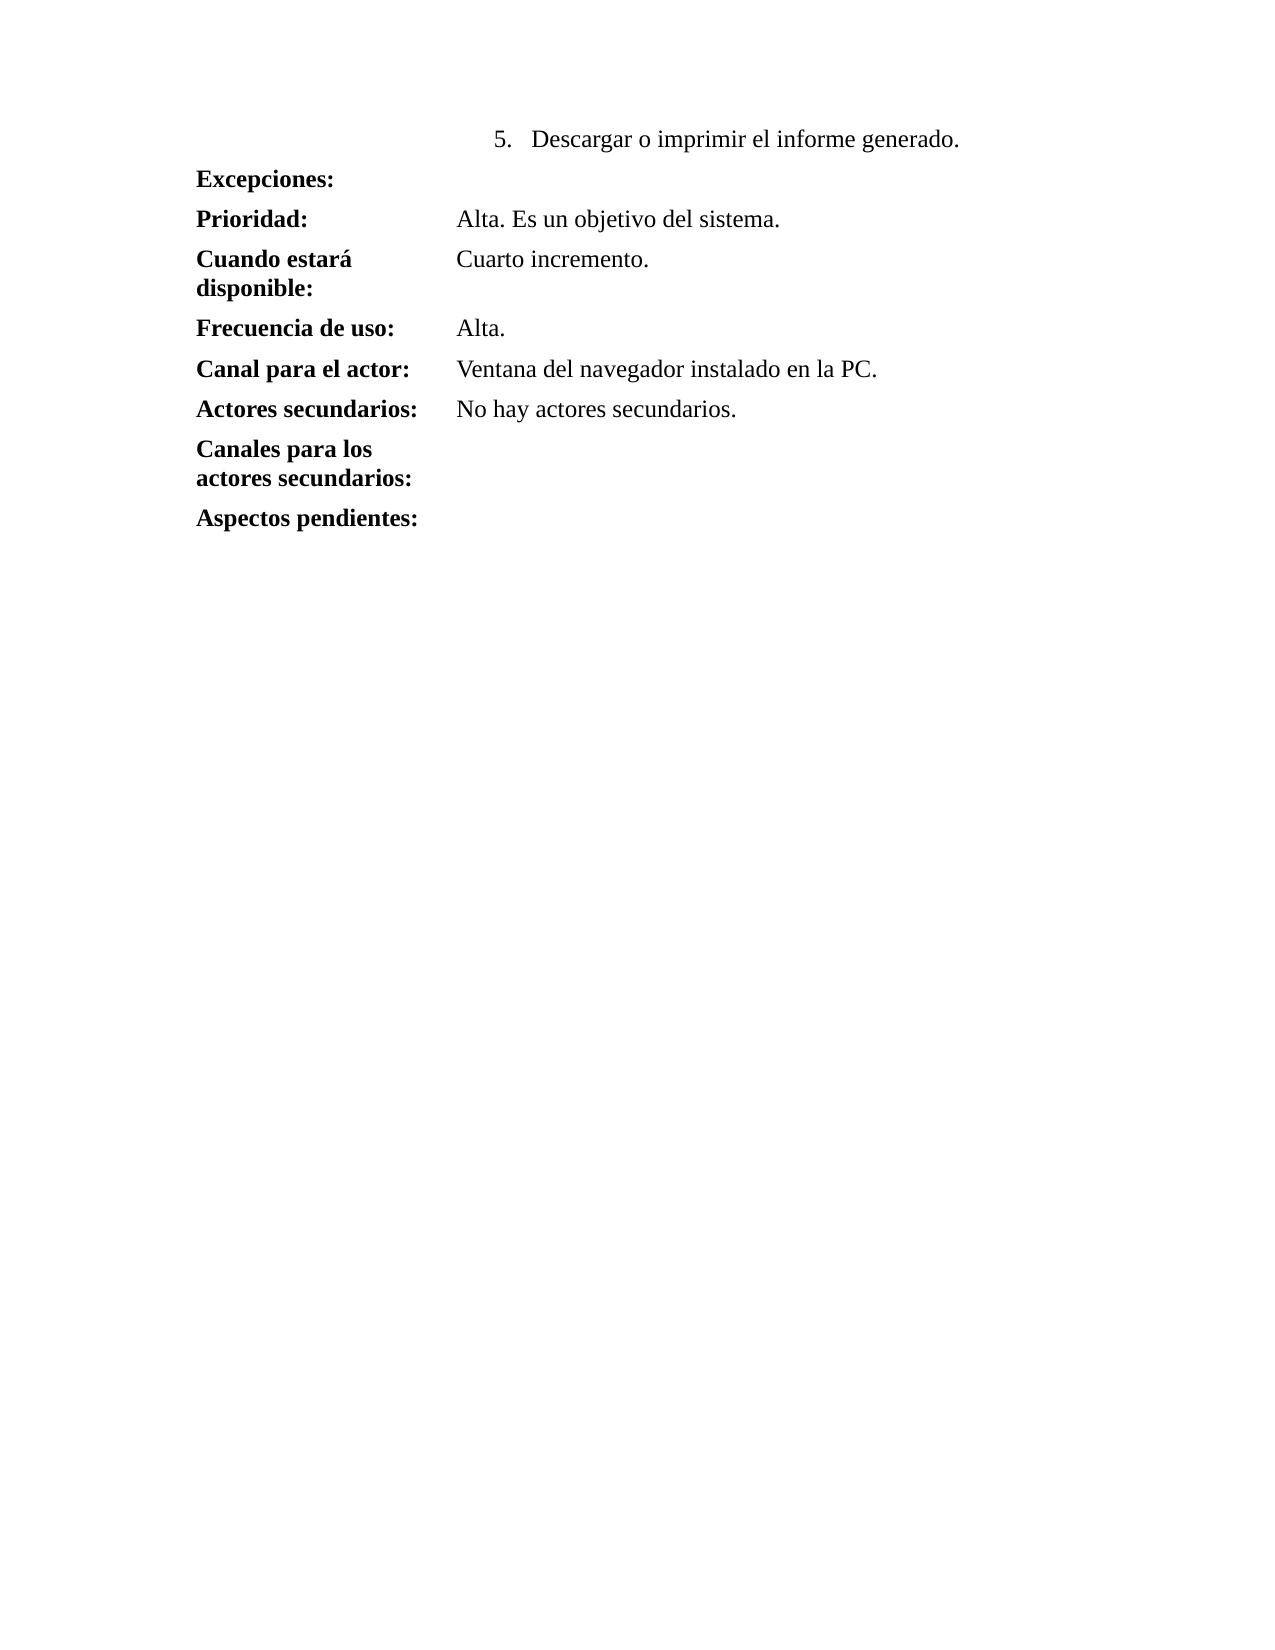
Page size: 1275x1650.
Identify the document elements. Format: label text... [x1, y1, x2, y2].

table_cell [451, 497, 1093, 537]
table_cell No hay actores secundarios. [451, 388, 1093, 428]
table_cell El usuario ingresa al sistema. Ingresa a la vista principal de asociados. Ingresa a la ficha del asociado. Selecciona la opción “Informe de pagos realizados”. Descargar o imprimir el informe generado. [451, 118, 1093, 158]
table_cell [451, 428, 1093, 497]
table_cell Alta. Es un objetivo del sistema. [451, 199, 1093, 239]
table_cell Frecuencia de uso: [190, 308, 451, 348]
table_cell Ventana del navegador instalado en la PC. [451, 348, 1093, 388]
table_cell [451, 158, 1093, 198]
table_cell Cuando estará disponible: [190, 239, 451, 308]
table_cell Excepciones: [190, 158, 451, 198]
table_cell Canales para los actores secundarios: [190, 428, 451, 497]
table_cell Canal para el actor: [190, 348, 451, 388]
table_cell Actores secundarios: [190, 388, 451, 428]
table_cell Alta. [451, 308, 1093, 348]
table_cell [190, 118, 451, 158]
table_cell Prioridad: [190, 199, 451, 239]
table_cell Aspectos pendientes: [190, 497, 451, 537]
table_cell Cuarto incremento. [451, 239, 1093, 308]
